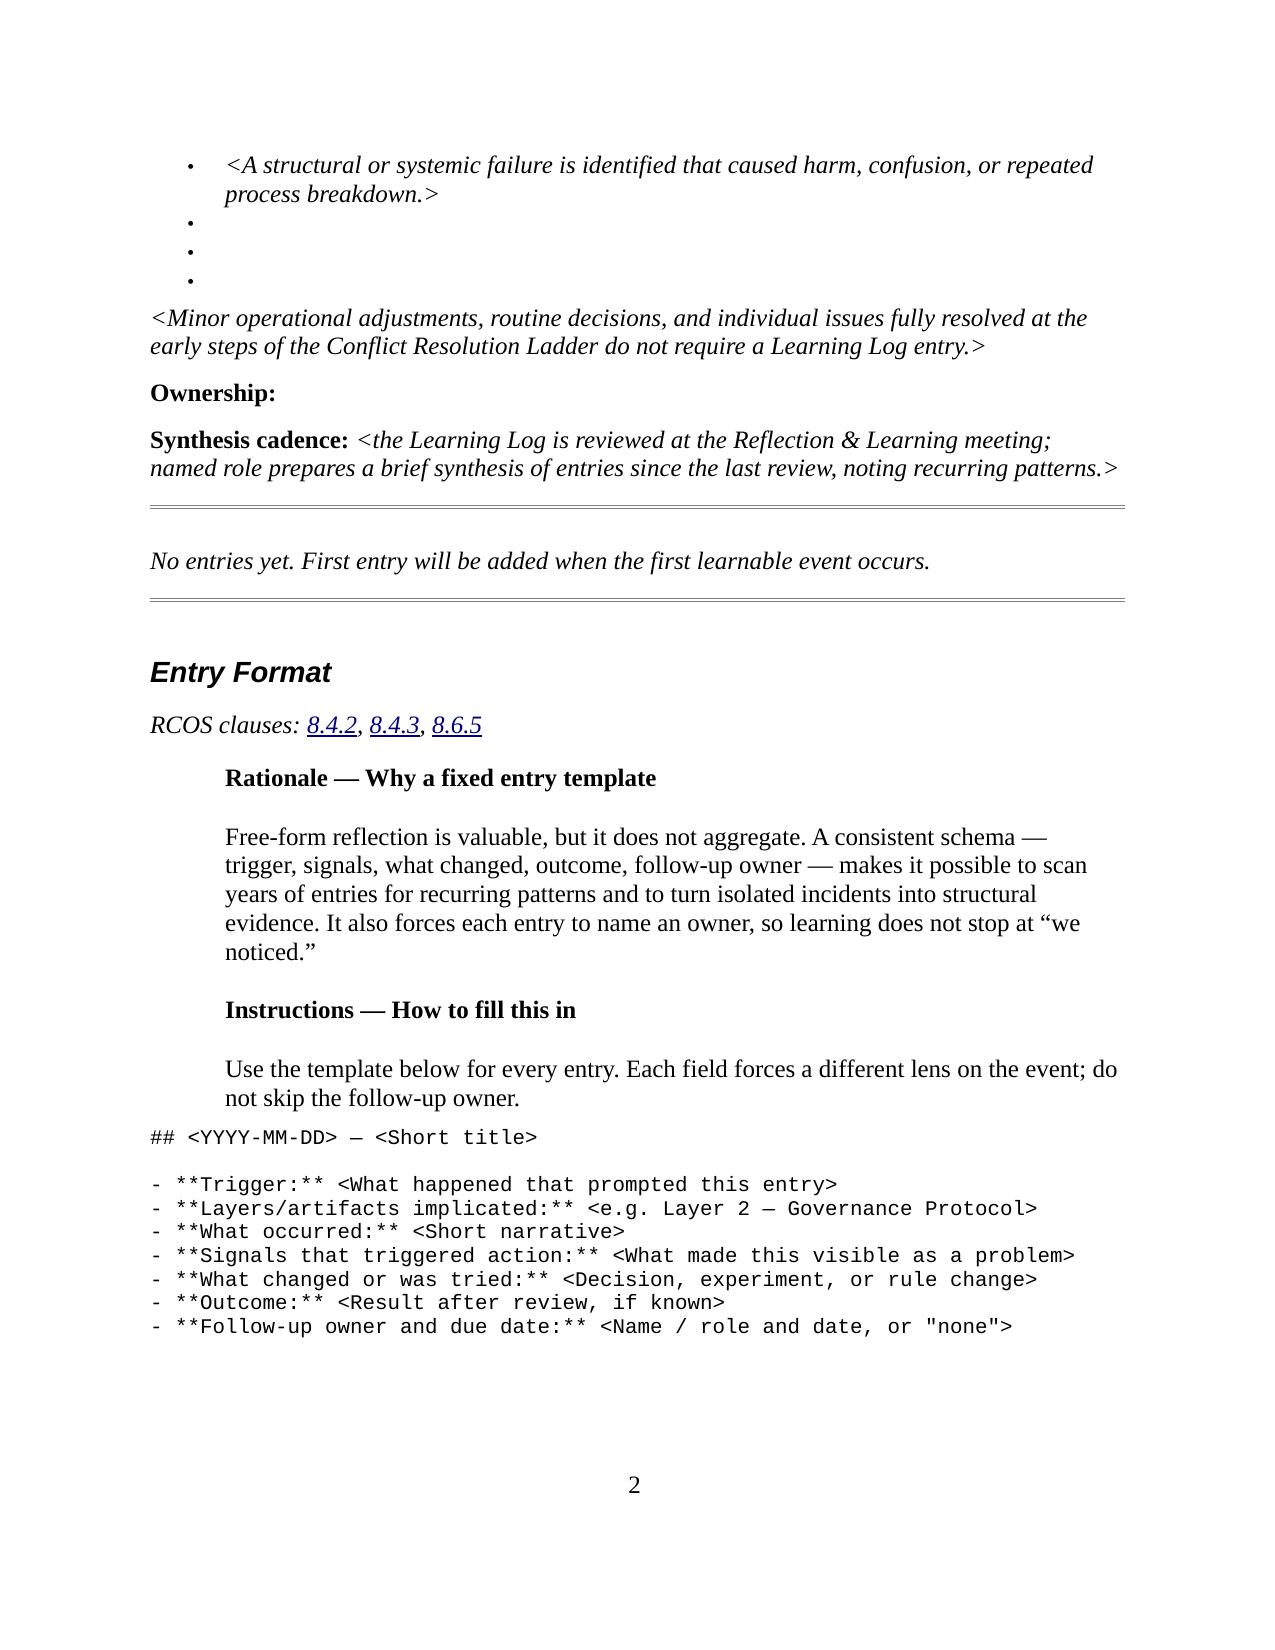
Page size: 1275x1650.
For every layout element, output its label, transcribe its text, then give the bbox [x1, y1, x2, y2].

text Ownership: [150, 378, 1125, 407]
text Free-form reflection is valuable, but it does not aggregate. A consistent schema — trigger, signals, what changed, outcome, follow-up owner — makes it possible to scan years of entries for recurring patterns and to turn isolated incidents into structural evidence. It also forces each entry to name an owner, so learning does not stop at “we noticed.” [225, 822, 1125, 965]
text Rationale — Why a fixed entry template [225, 763, 1125, 792]
subtitle Entry Format [150, 655, 1125, 689]
list <A structural or systemic failure is identified that caused harm, confusion, or repeated process breakdown.> [187, 150, 1125, 207]
text RCOS clauses: 8.4.2, 8.4.3, 8.6.5 [150, 710, 1125, 739]
text Use the template below for every entry. Each field forces a different lens on the event; do not skip the follow-up owner. [225, 1054, 1125, 1112]
text - **Layers/artifacts implicated:** <e.g. Layer 2 — Governance Protocol> [150, 1198, 1125, 1221]
text <Minor operational adjustments, routine decisions, and individual issues fully resolved at the early steps of the Conflict Resolution Ladder do not require a Learning Log entry.> [150, 303, 1125, 360]
text - **What changed or was tried:** <Decision, experiment, or rule change> [150, 1268, 1125, 1292]
text Instructions — How to fill this in [225, 995, 1125, 1024]
text ## <YYYY-MM-DD> — <Short title> [150, 1127, 1125, 1150]
text - **What occurred:** <Short narrative> [150, 1221, 1125, 1245]
text - **Signals that triggered action:** <What made this visible as a problem> [150, 1245, 1125, 1268]
text Synthesis cadence: <the Learning Log is reviewed at the Reflection & Learning meeting; named role prepares a brief synthesis of entries since the last review, noting recurring patterns.> [150, 425, 1125, 482]
text - **Follow-up owner and due date:** <Name / role and date, or "none"> [150, 1316, 1125, 1339]
text No entries yet. First entry will be added when the first learnable event occurs. [150, 546, 1125, 575]
text - **Trigger:** <What happened that prompted this entry> [150, 1174, 1125, 1198]
text - **Outcome:** <Result after review, if known> [150, 1292, 1125, 1316]
